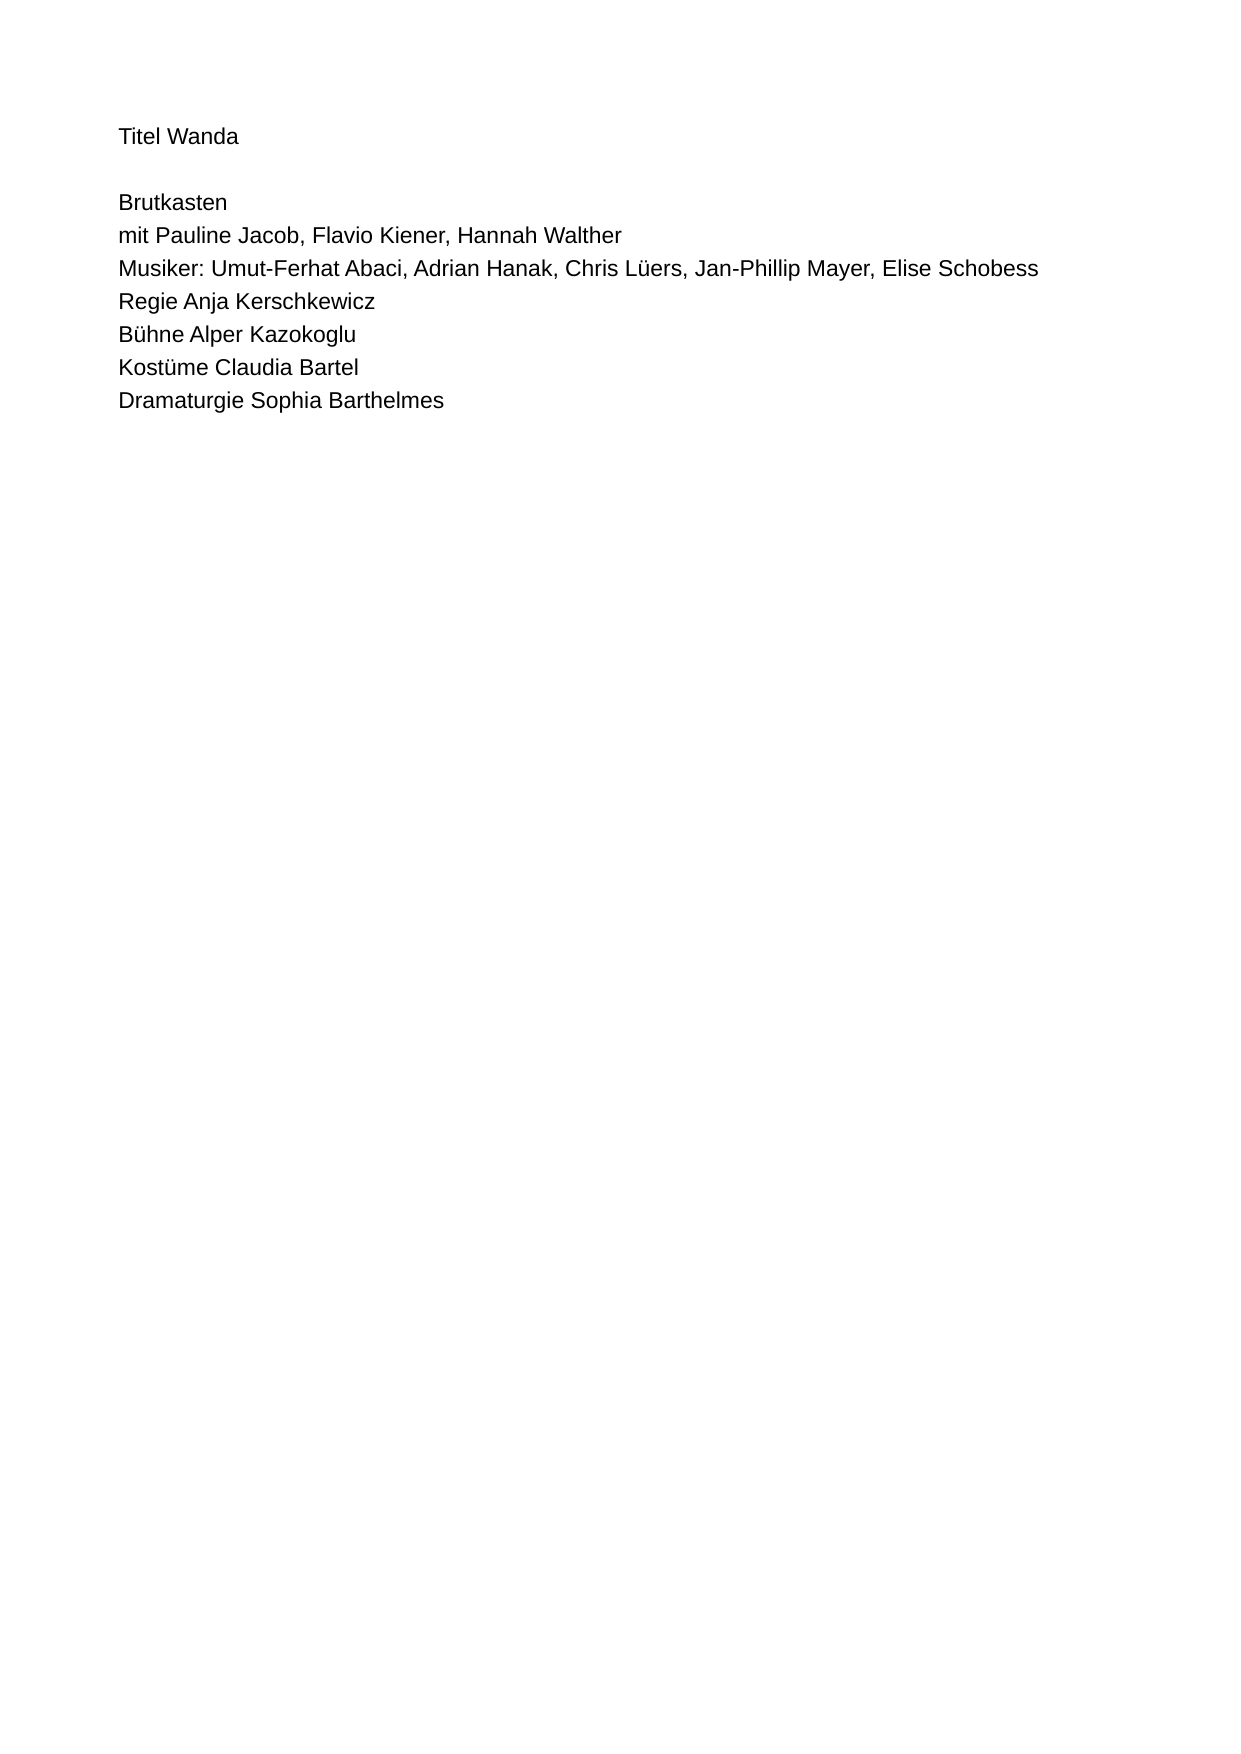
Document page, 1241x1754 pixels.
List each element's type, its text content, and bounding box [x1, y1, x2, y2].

text Dramaturgie Sophia Barthelmes [118, 382, 1122, 415]
text Regie Anja Kerschkewicz [118, 283, 1122, 316]
text Titel Wanda [118, 118, 1122, 151]
text Brutkasten [118, 184, 1122, 217]
text Musiker: Umut-Ferhat Abaci, Adrian Hanak, Chris Lüers, Jan-Phillip Mayer, Elise Schobess [118, 250, 1122, 283]
text Kostüme Claudia Bartel [118, 349, 1122, 382]
text mit Pauline Jacob, Flavio Kiener, Hannah Walther [118, 217, 1122, 250]
text Bühne Alper Kazokoglu [118, 316, 1122, 349]
